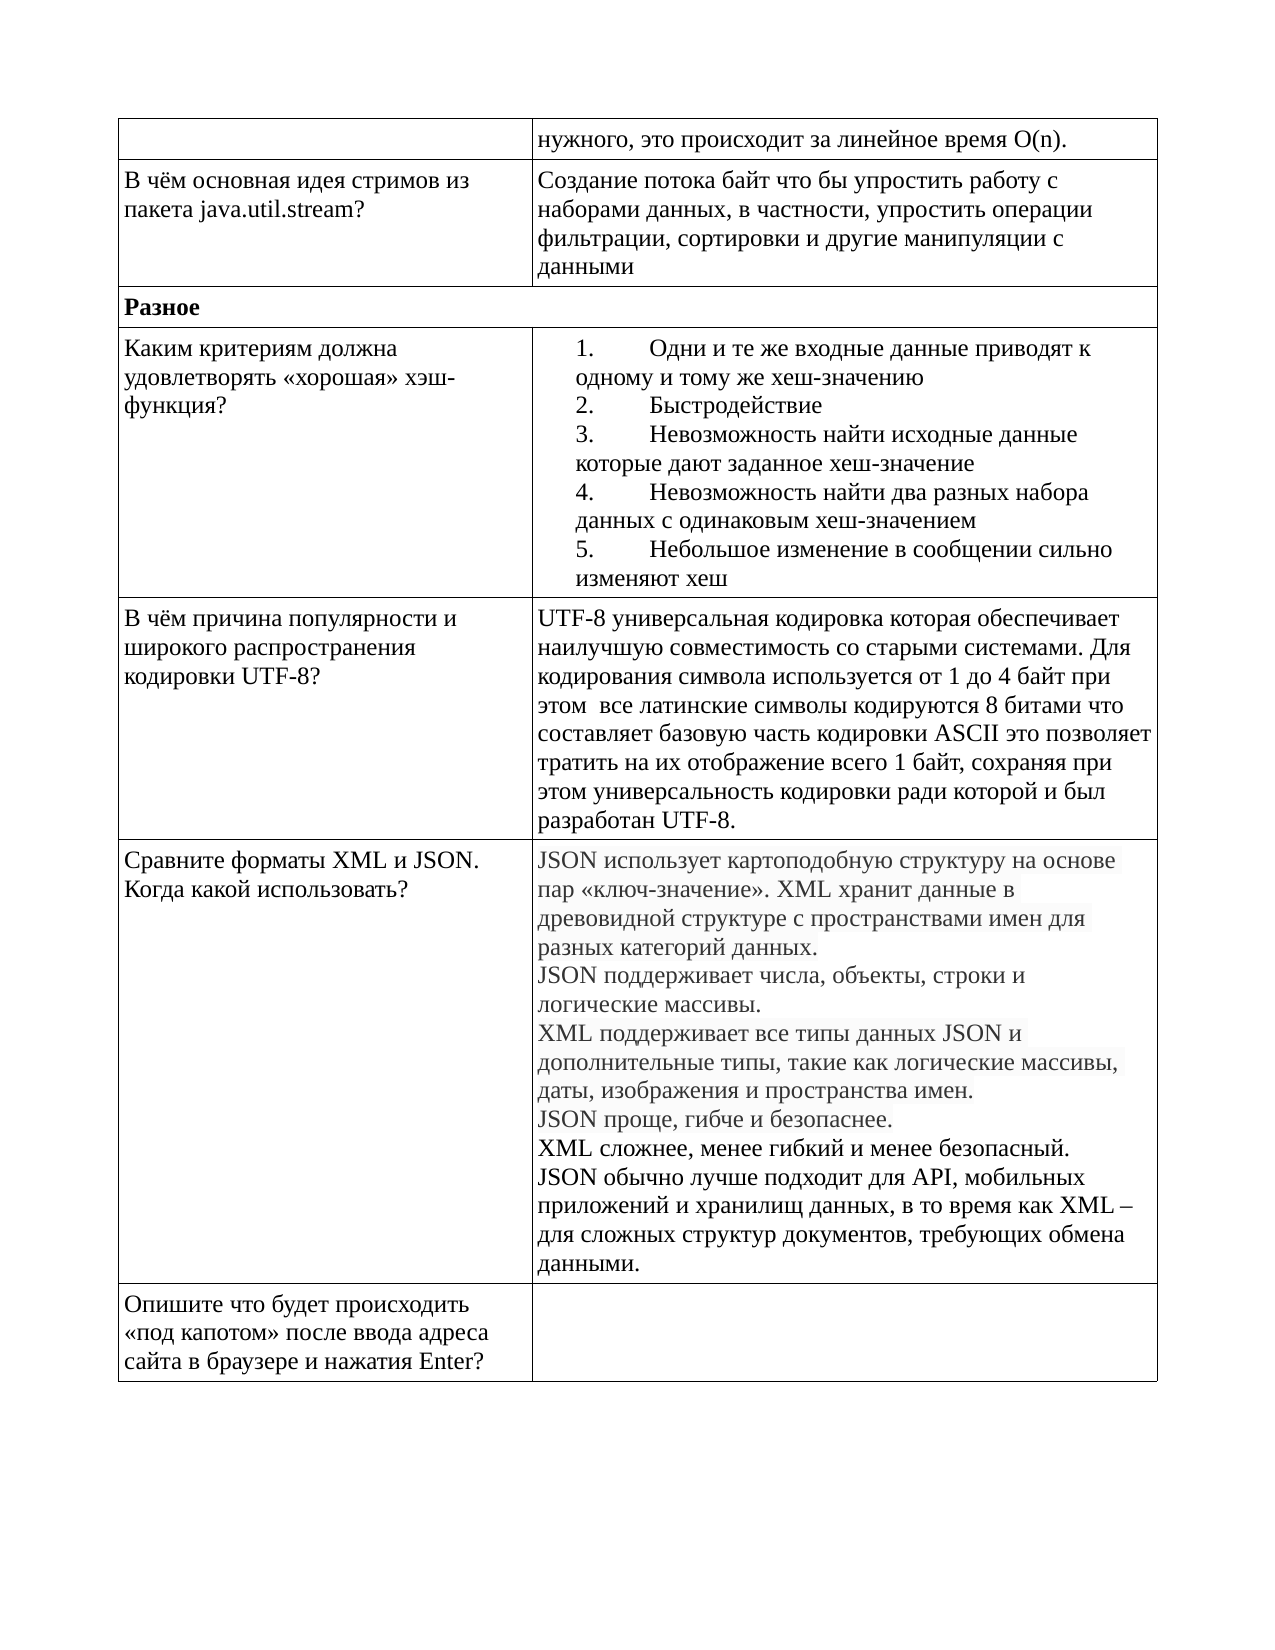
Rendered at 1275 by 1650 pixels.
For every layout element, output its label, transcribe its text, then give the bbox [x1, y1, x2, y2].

table_cell В чём основная идея стримов из пакета java.util.stream? [119, 160, 532, 286]
table_cell UTF-8 универсальная кодировка которая обеспечивает наилучшую совместимость со старыми системами. Для кодирования символа используется от 1 до 4 байт при этом все латинские символы кодируются 8 битами что составляет базовую часть кодировки ASCII это позволяет тратить на их отображение всего 1 байт, сохраняя при этом универсальность кодировки ради которой и был разработан UTF-8. [533, 598, 1157, 839]
table_cell Одни и те же входные данные приводят к одному и тому же хеш-значению Быстродействие Невозможность найти исходные данные которые дают заданное хеш-значение Невозможность найти два разных набора данных с одинаковым хеш-значением Небольшое изменение в сообщении сильно изменяют хеш [533, 328, 1157, 597]
table_cell Разное [119, 287, 1157, 327]
table_cell Создание потока байт что бы упростить работу с наборами данных, в частности, упростить операции фильтрации, сортировки и другие манипуляции с данными [533, 160, 1157, 286]
table_cell нужного, это происходит за линейное время O(n). [533, 119, 1157, 159]
table_cell Сравните форматы XML и JSON. Когда какой использовать? [119, 840, 532, 1282]
table_cell Опишите что будет происходить «под капотом» после ввода адреса сайта в браузере и нажатия Enter? [119, 1284, 532, 1381]
table_cell В чём причина популярности и широкого распространения кодировки UTF-8? [119, 598, 532, 839]
table_cell JSON использует картоподобную структуру на основе пар «ключ-значение». XML хранит данные в древовидной структуре с пространствами имен для разных категорий данных. JSON поддерживает числа, объекты, строки и логические массивы. XML поддерживает все типы данных JSON и дополнительные типы, такие как логические массивы, даты, изображения и пространства имен. JSON проще, гибче и безопаснее. XML сложнее, менее гибкий и менее безопасный. JSON обычно лучше подходит для API, мобильных приложений и хранилищ данных, в то время как XML – для сложных структур документов, требующих обмена данными. [533, 840, 1157, 1282]
table_cell Каким критериям должна удовлетворять «хорошая» хэш-функция? [119, 328, 532, 597]
table_cell [119, 119, 532, 159]
table_cell [533, 1284, 1157, 1381]
